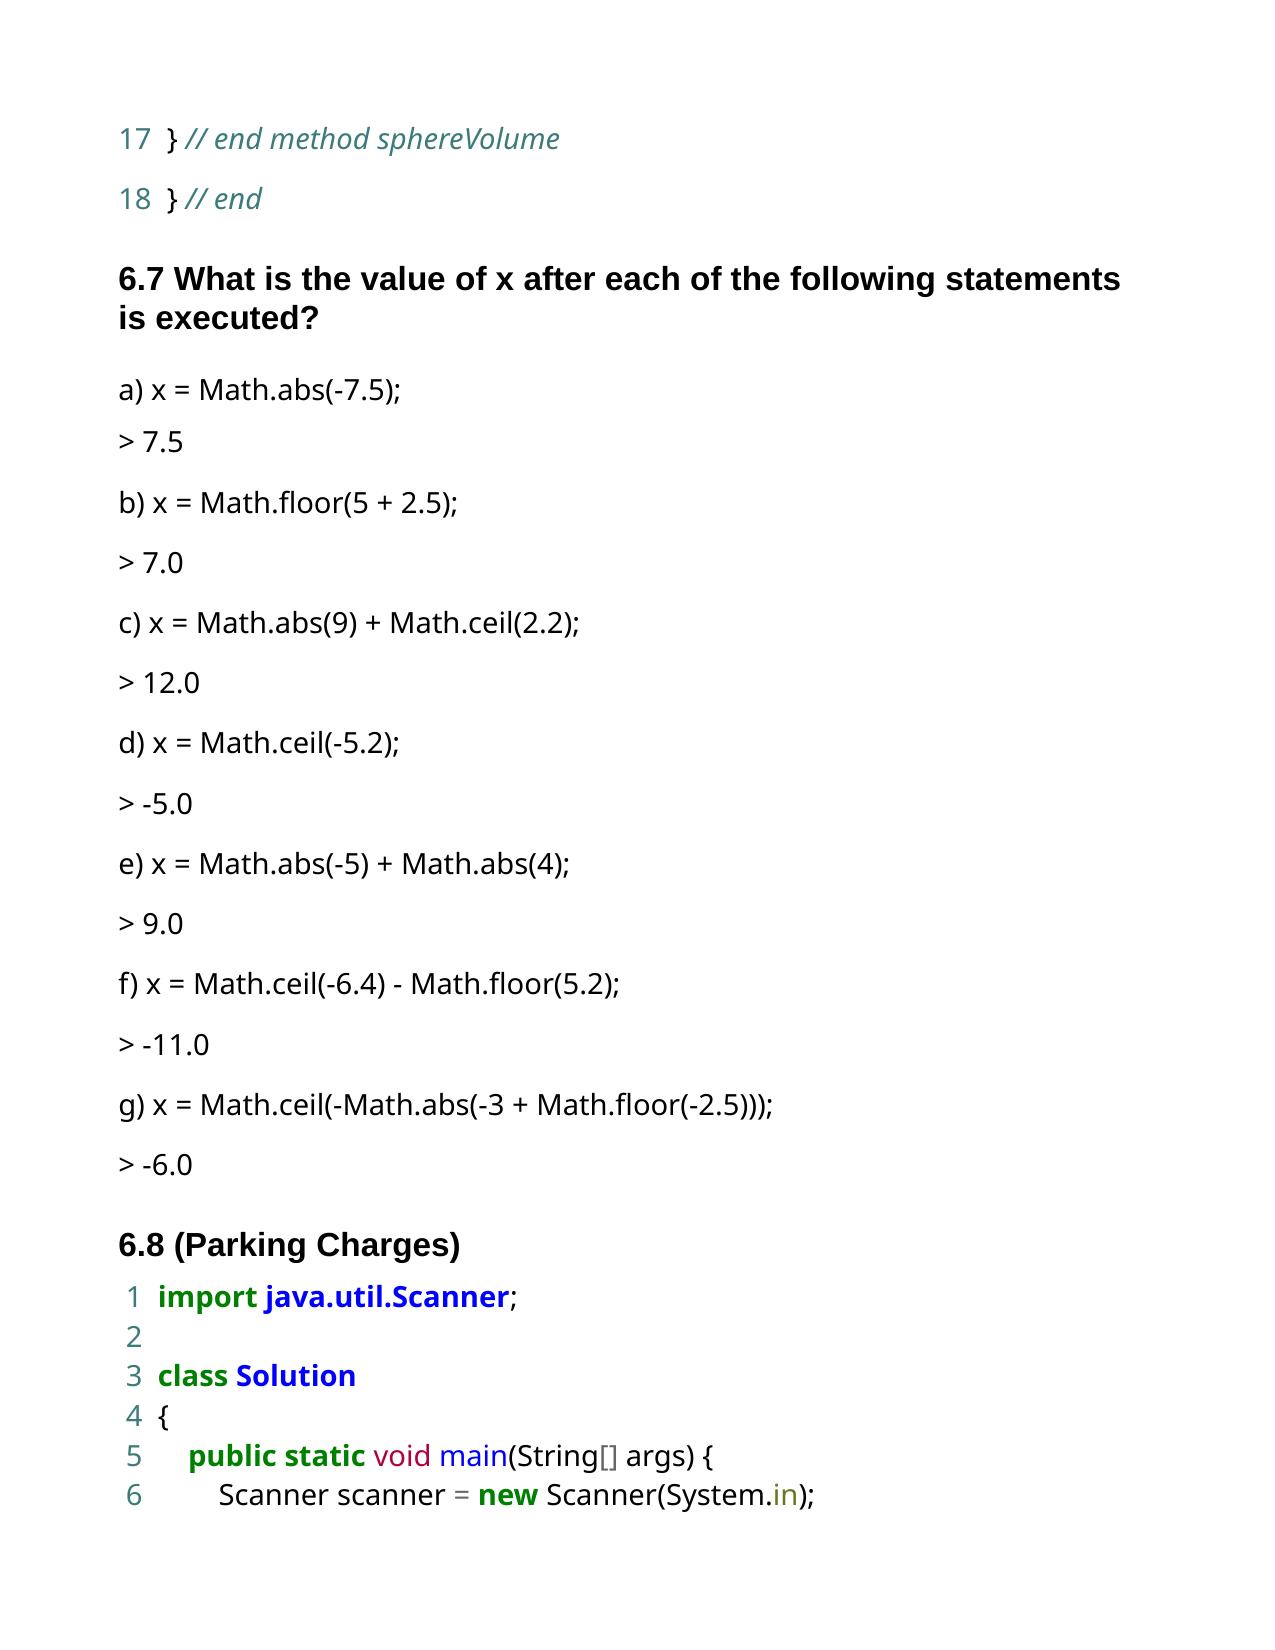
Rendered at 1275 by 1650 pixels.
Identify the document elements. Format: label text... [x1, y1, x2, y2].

subtitle 6.8 (Parking Charges) [118, 1225, 1157, 1264]
text 18 } // end [118, 178, 1157, 218]
text c) x = Math.abs(9) + Math.ceil(2.2); [118, 602, 1157, 642]
text > -5.0 [118, 783, 1157, 823]
subtitle 6.7 What is the value of x after each of the following statements is executed? [118, 259, 1157, 336]
text > 7.0 [118, 542, 1157, 582]
text e) x = Math.abs(-5) + Math.abs(4); [118, 843, 1157, 883]
text > 9.0 [118, 903, 1157, 943]
text b) x = Math.floor(5 + 2.5); [118, 482, 1157, 522]
text d) x = Math.ceil(-5.2); [118, 723, 1157, 762]
subtitle a) x = Math.abs(-7.5); [118, 369, 1157, 409]
text 17 } // end method sphereVolume [118, 118, 1157, 158]
text 3 class Solution [118, 1356, 1157, 1395]
text 5 public static void main(String[] args) { [118, 1435, 1157, 1475]
text 1 import java.util.Scanner; [118, 1276, 1157, 1316]
text f) x = Math.ceil(-6.4) - Math.floor(5.2); [118, 964, 1157, 1003]
text > 12.0 [118, 663, 1157, 702]
text 2 [118, 1316, 1157, 1356]
text 4 { [118, 1395, 1157, 1435]
text > -11.0 [118, 1024, 1157, 1063]
text g) x = Math.ceil(-Math.abs(-3 + Math.floor(-2.5))); [118, 1084, 1157, 1124]
text > 7.5 [118, 422, 1157, 461]
text 6 Scanner scanner = new Scanner(System.in); [118, 1475, 1157, 1514]
text > -6.0 [118, 1144, 1157, 1184]
